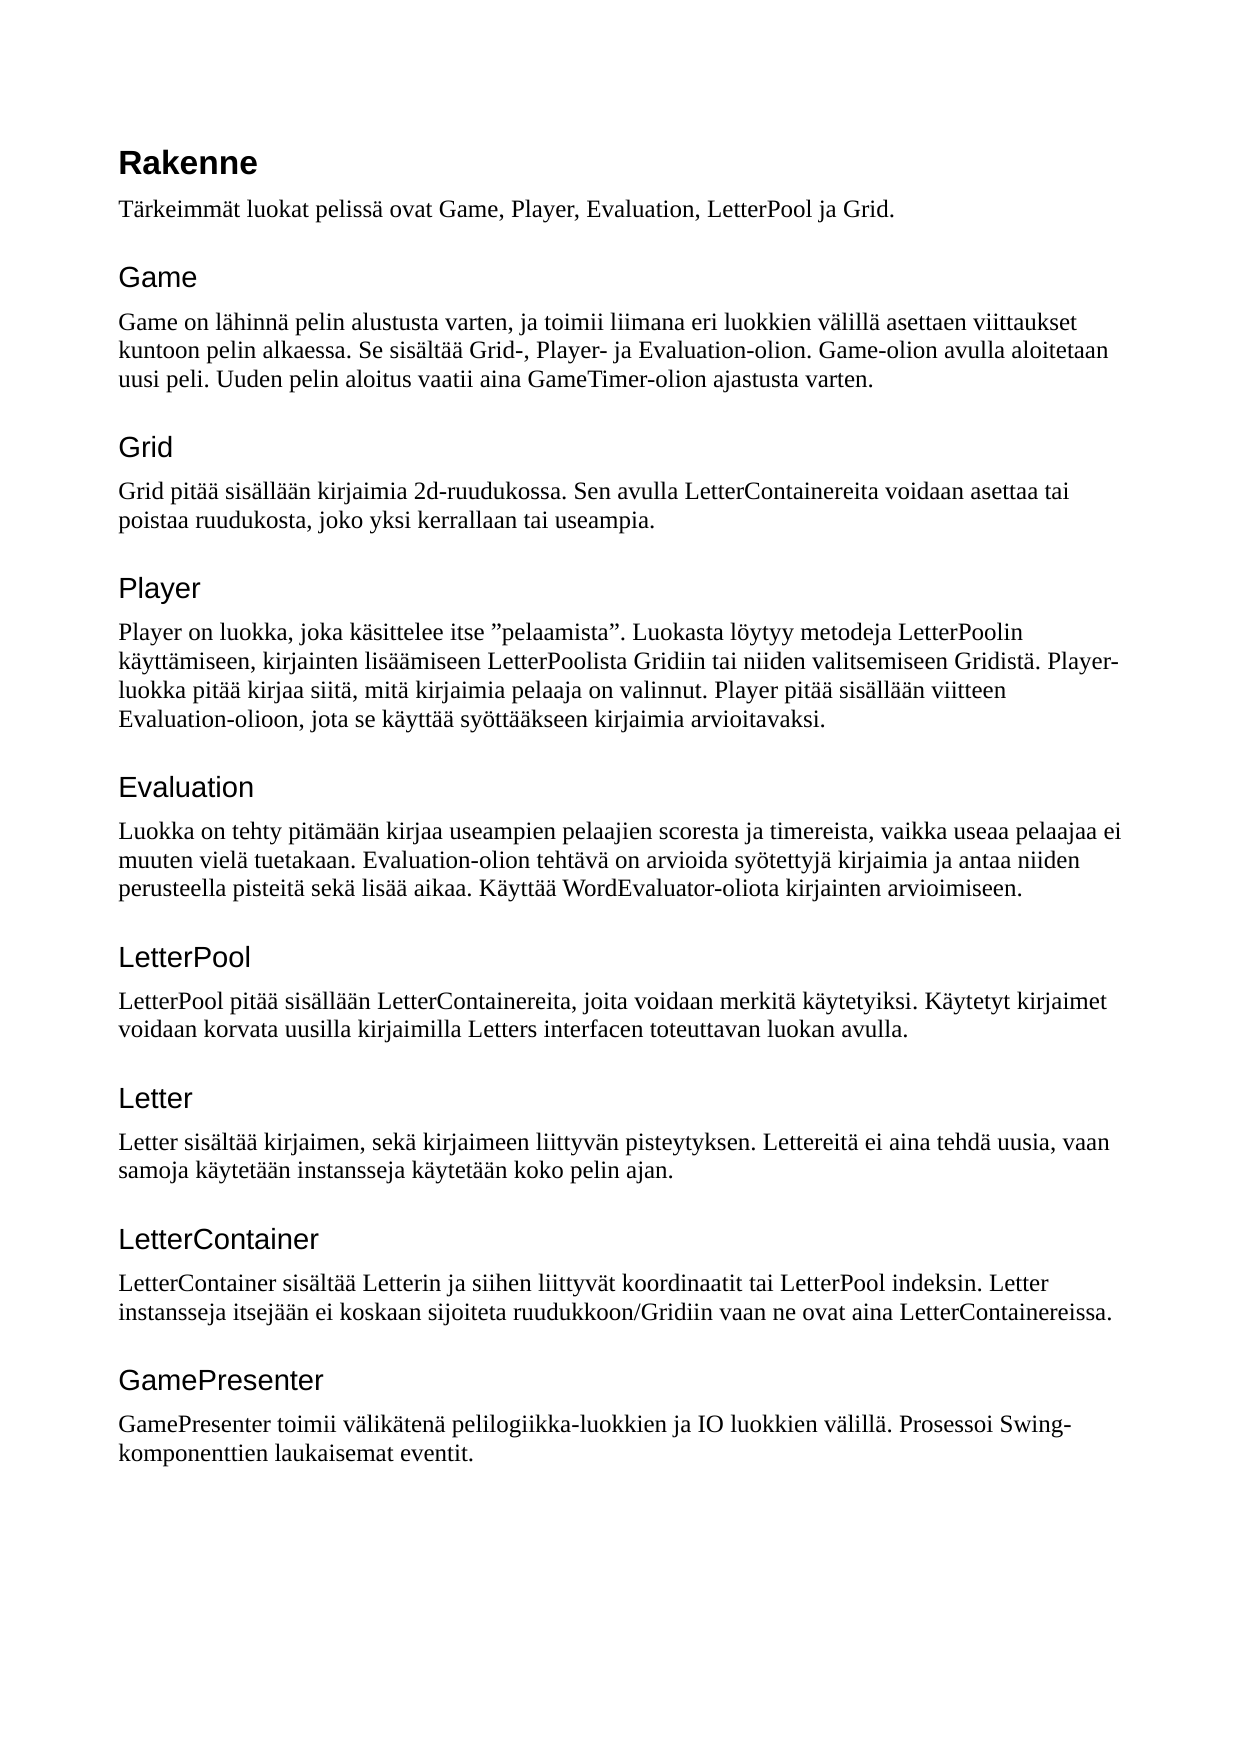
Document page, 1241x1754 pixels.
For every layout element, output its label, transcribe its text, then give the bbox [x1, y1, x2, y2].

subtitle GamePresenter [118, 1363, 1122, 1396]
text Grid pitää sisällään kirjaimia 2d-ruudukossa. Sen avulla LetterContainereita voidaan asettaa tai poistaa ruudukosta, joko yksi kerrallaan tai useampia. [118, 476, 1122, 534]
text LetterPool pitää sisällään LetterContainereita, joita voidaan merkitä käytetyiksi. Käytetyt kirjaimet voidaan korvata uusilla kirjaimilla Letters interfacen toteuttavan luokan avulla. [118, 986, 1122, 1043]
text Game on lähinnä pelin alustusta varten, ja toimii liimana eri luokkien välillä asettaen viittaukset kuntoon pelin alkaessa. Se sisältää Grid-, Player- ja Evaluation-olion. Game-olion avulla aloitetaan uusi peli. Uuden pelin aloitus vaatii aina GameTimer-olion ajastusta varten. [118, 307, 1122, 393]
subtitle LetterPool [118, 940, 1122, 973]
subtitle Grid [118, 430, 1122, 464]
text LetterContainer sisältää Letterin ja siihen liittyvät koordinaatit tai LetterPool indeksin. Letter instansseja itsejään ei koskaan sijoiteta ruudukkoon/Gridiin vaan ne ovat aina LetterContainereissa. [118, 1268, 1122, 1325]
subtitle Letter [118, 1081, 1122, 1114]
text GamePresenter toimii välikätenä pelilogiikka-luokkien ja IO luokkien välillä. Prosessoi Swing-komponenttien laukaisemat eventit. [118, 1409, 1122, 1466]
subtitle Game [118, 261, 1122, 294]
text Luokka on tehty pitämään kirjaa useampien pelaajien scoresta ja timereista, vaikka useaa pelaajaa ei muuten vielä tuetakaan. Evaluation-olion tehtävä on arvioida syötettyjä kirjaimia ja antaa niiden perusteella pisteitä sekä lisää aikaa. Käyttää WordEvaluator-oliota kirjainten arvioimiseen. [118, 816, 1122, 902]
subtitle Rakenne [118, 143, 1122, 182]
text Tärkeimmät luokat pelissä ovat Game, Player, Evaluation, LetterPool ja Grid. [118, 194, 1122, 223]
subtitle Evaluation [118, 770, 1122, 803]
text Player on luokka, joka käsittelee itse ”pelaamista”. Luokasta löytyy metodeja LetterPoolin käyttämiseen, kirjainten lisäämiseen LetterPoolista Gridiin tai niiden valitsemiseen Gridistä. Player-luokka pitää kirjaa siitä, mitä kirjaimia pelaaja on valinnut. Player pitää sisällään viitteen Evaluation-olioon, jota se käyttää syöttääkseen kirjaimia arvioitavaksi. [118, 617, 1122, 732]
subtitle LetterContainer [118, 1222, 1122, 1255]
subtitle Player [118, 571, 1122, 605]
text Letter sisältää kirjaimen, sekä kirjaimeen liittyvän pisteytyksen. Lettereitä ei aina tehdä uusia, vaan samoja käytetään instansseja käytetään koko pelin ajan. [118, 1127, 1122, 1184]
